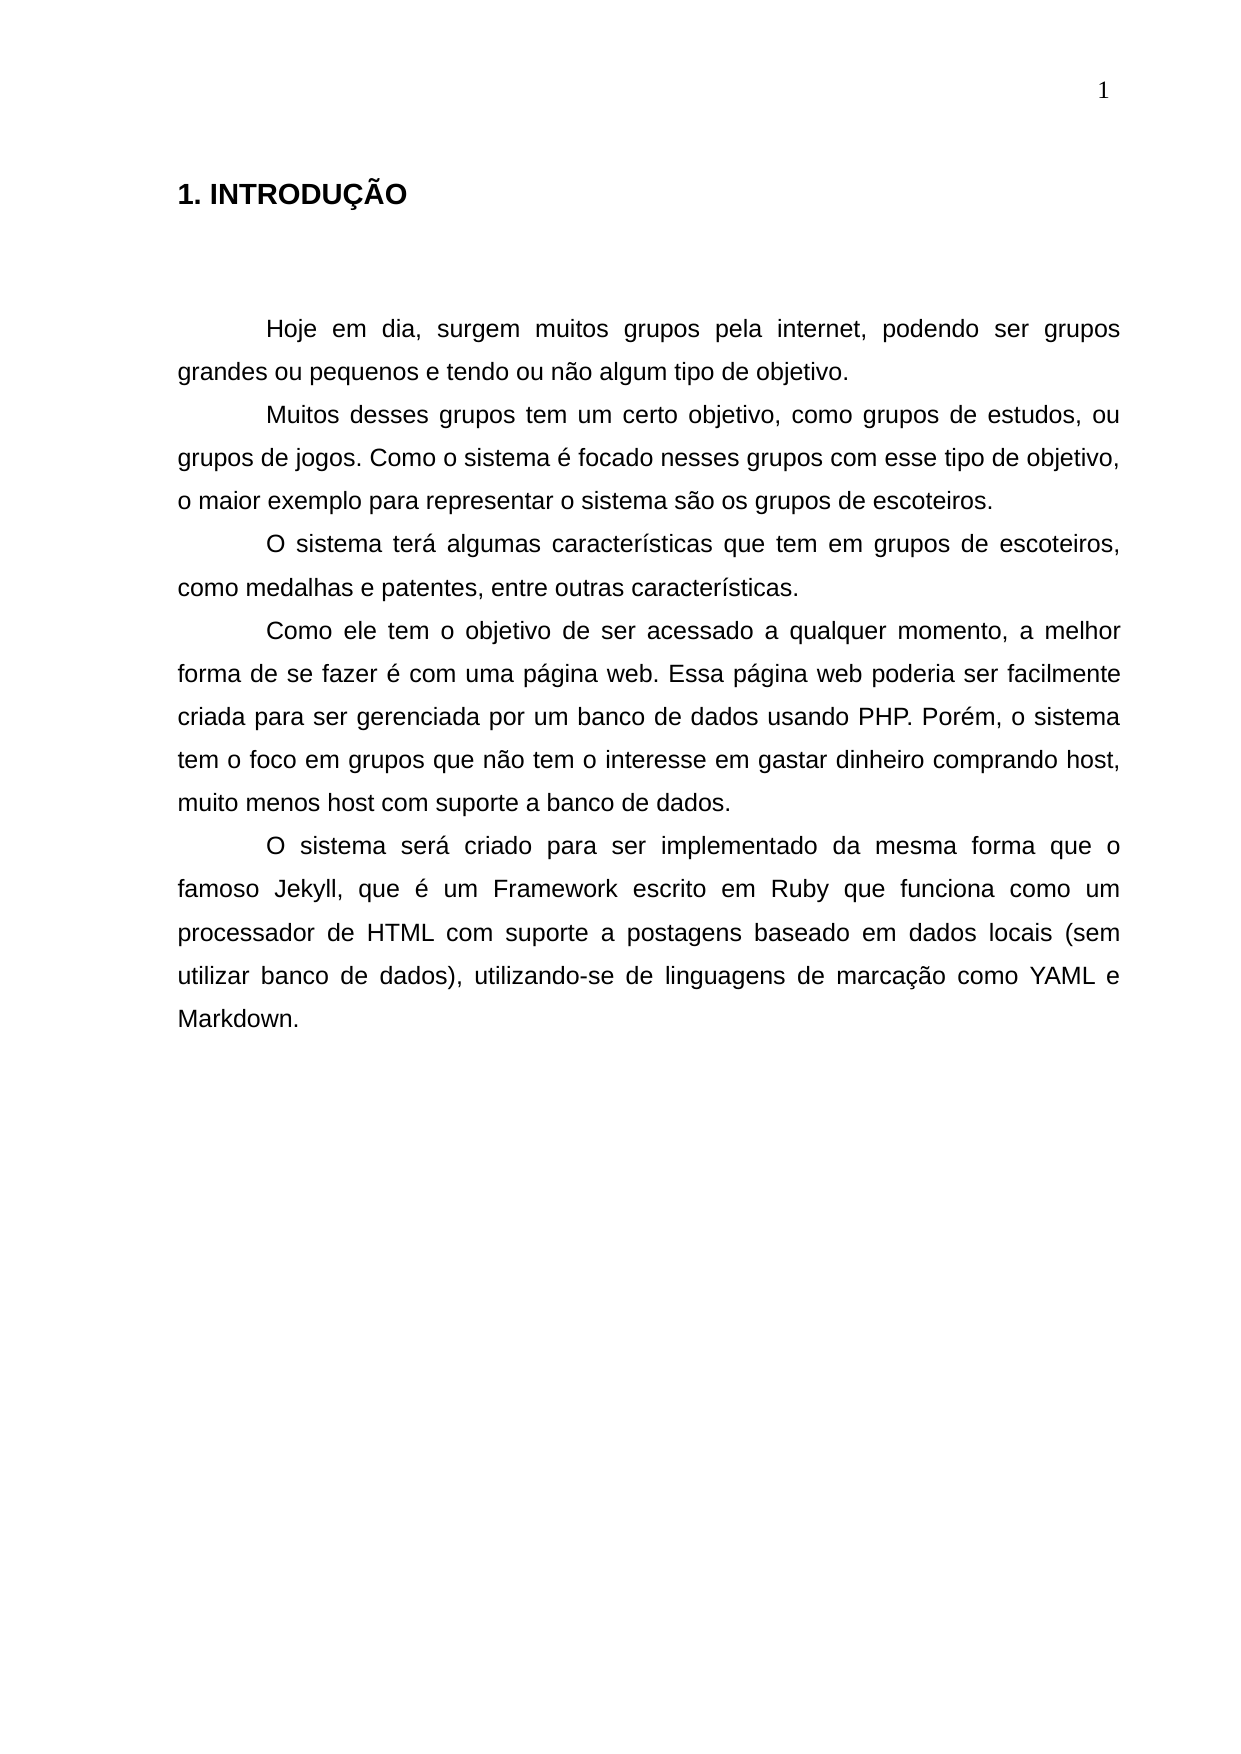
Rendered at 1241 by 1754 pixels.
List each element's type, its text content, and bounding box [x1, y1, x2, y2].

text O sistema será criado para ser implementado da mesma forma que o famoso Jekyll, que é um Framework escrito em Ruby que funciona como um processador de HTML com suporte a postagens baseado em dados locais (sem utilizar banco de dados), utilizando-se de linguagens de marcação como YAML e Markdown. [177, 831, 1122, 1032]
text Muitos desses grupos tem um certo objetivo, como grupos de estudos, ou grupos de jogos. Como o sistema é focado nesses grupos com esse tipo de objetivo, o maior exemplo para representar o sistema são os grupos de escoteiros. [177, 400, 1122, 515]
text Como ele tem o objetivo de ser acessado a qualquer momento, a melhor forma de se fazer é com uma página web. Essa página web poderia ser facilmente criada para ser gerenciada por um banco de dados usando PHP. Porém, o sistema tem o foco em grupos que não tem o interesse em gastar dinheiro comprando host, muito menos host com suporte a banco de dados. [177, 616, 1122, 817]
subtitle INTRODUÇÃO [177, 177, 1122, 211]
text O sistema terá algumas características que tem em grupos de escoteiros, como medalhas e patentes, entre outras características. [177, 529, 1122, 601]
text Hoje em dia, surgem muitos grupos pela internet, podendo ser grupos grandes ou pequenos e tendo ou não algum tipo de objetivo. [177, 314, 1122, 386]
